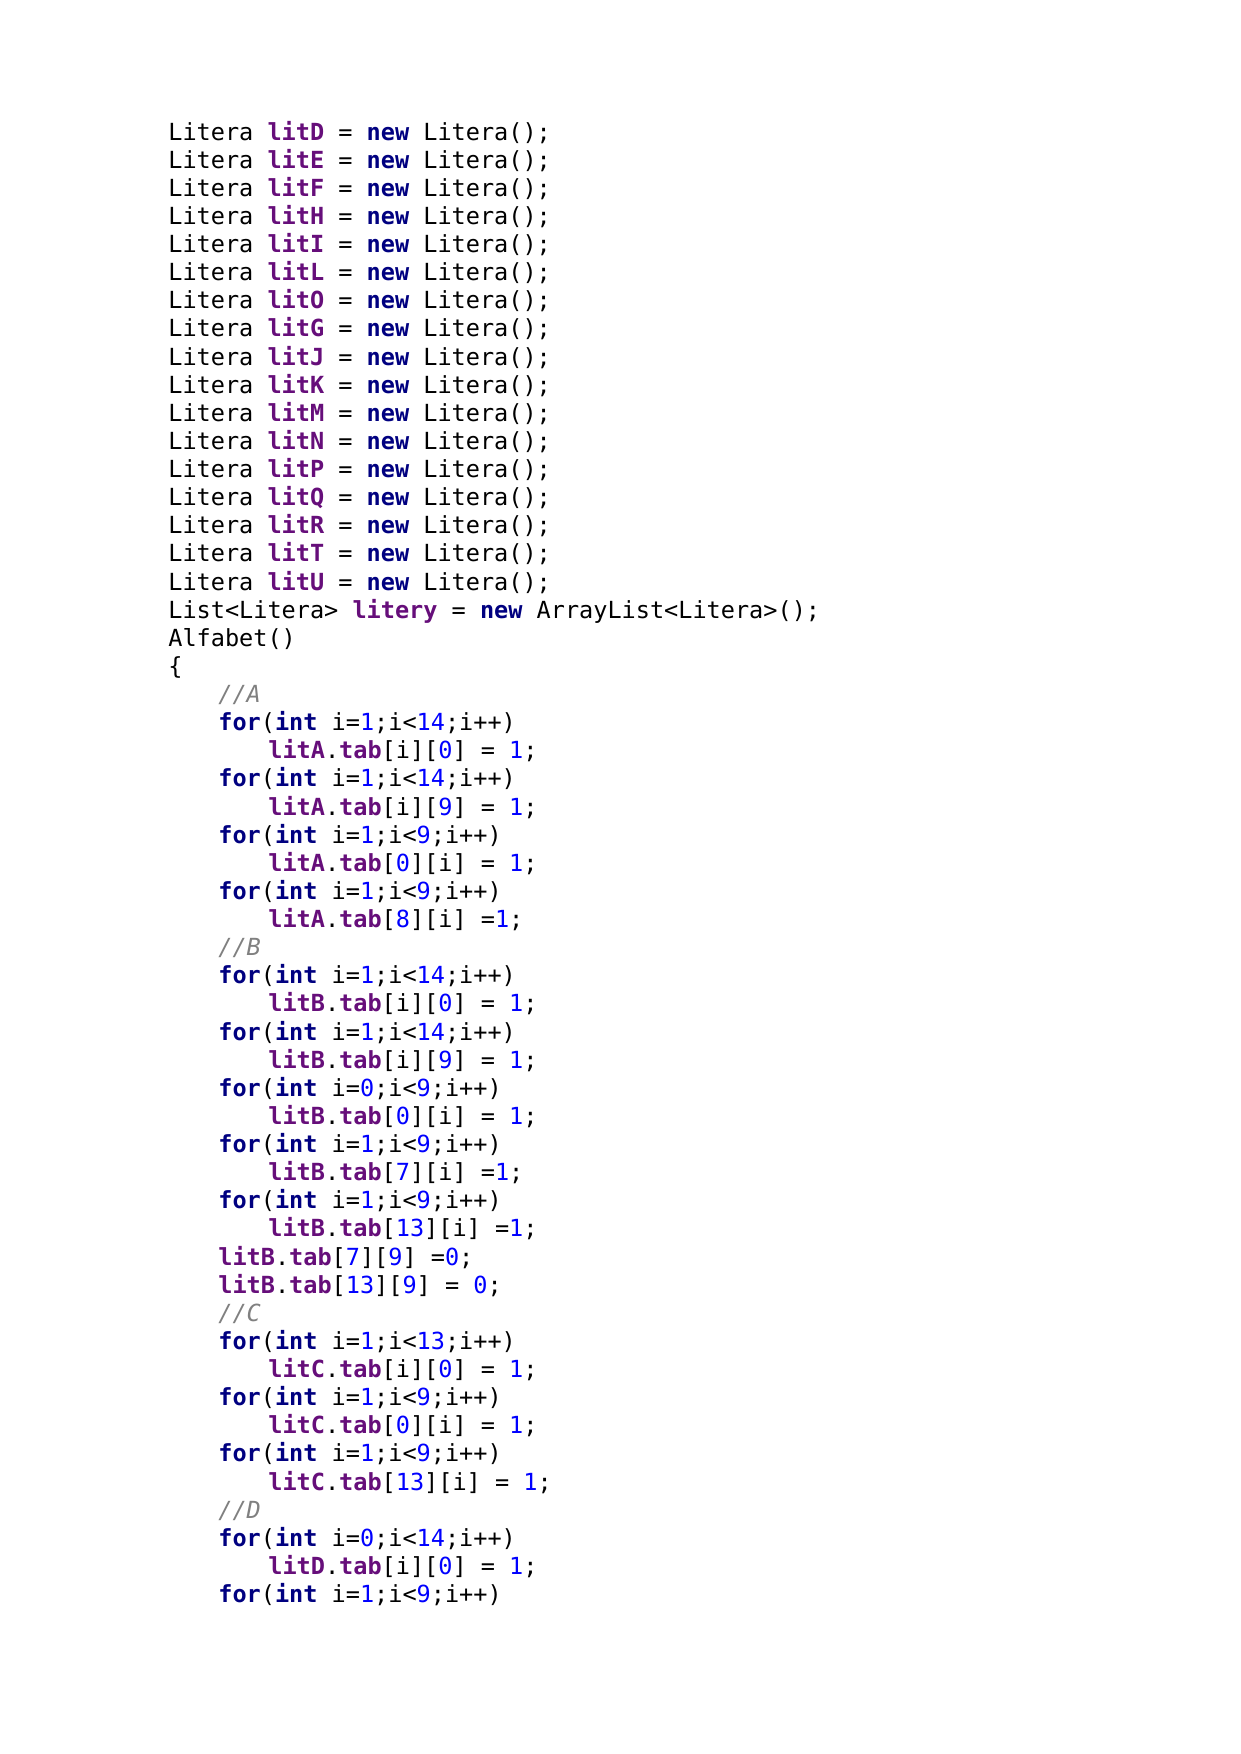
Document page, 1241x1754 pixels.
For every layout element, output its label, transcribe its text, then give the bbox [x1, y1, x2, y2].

text Litera litR = new Litera(); [118, 512, 1122, 540]
text Litera litH = new Litera(); [118, 202, 1122, 231]
text //C [118, 1299, 1122, 1327]
text List<Litera> litery = new ArrayList<Litera>(); [118, 596, 1122, 624]
text for(int i=1;i<9;i++) [118, 877, 1122, 906]
text Litera litT = new Litera(); [118, 540, 1122, 568]
text for(int i=1;i<9;i++) [118, 1384, 1122, 1412]
text Litera litJ = new Litera(); [118, 343, 1122, 371]
text for(int i=1;i<9;i++) [118, 1187, 1122, 1215]
text for(int i=1;i<14;i++) [118, 765, 1122, 793]
text Litera litO = new Litera(); [118, 287, 1122, 315]
text //A [118, 681, 1122, 709]
text Litera litD = new Litera(); [118, 118, 1122, 146]
text for(int i=1;i<9;i++) [118, 1440, 1122, 1468]
text for(int i=1;i<14;i++) [118, 709, 1122, 737]
text Litera litM = new Litera(); [118, 399, 1122, 427]
text for(int i=1;i<9;i++) [118, 821, 1122, 849]
text litB.tab[13][i] =1; [118, 1215, 1122, 1243]
text Litera litQ = new Litera(); [118, 484, 1122, 512]
text for(int i=1;i<14;i++) [118, 1018, 1122, 1046]
text //D [118, 1496, 1122, 1524]
text Litera litE = new Litera(); [118, 146, 1122, 174]
text litD.tab[i][0] = 1; [118, 1552, 1122, 1581]
text Litera litU = new Litera(); [118, 568, 1122, 596]
text litA.tab[i][0] = 1; [118, 737, 1122, 765]
text litC.tab[i][0] = 1; [118, 1356, 1122, 1384]
text Litera litF = new Litera(); [118, 174, 1122, 202]
text Litera litL = new Litera(); [118, 259, 1122, 287]
text litA.tab[8][i] =1; [118, 906, 1122, 934]
text litB.tab[7][i] =1; [118, 1159, 1122, 1187]
text litA.tab[i][9] = 1; [118, 793, 1122, 821]
text { [118, 652, 1122, 681]
text Litera litG = new Litera(); [118, 315, 1122, 343]
text for(int i=0;i<9;i++) [118, 1074, 1122, 1102]
text for(int i=1;i<13;i++) [118, 1327, 1122, 1356]
text for(int i=1;i<9;i++) [118, 1131, 1122, 1159]
text Litera litI = new Litera(); [118, 231, 1122, 259]
text Litera litP = new Litera(); [118, 456, 1122, 484]
text for(int i=1;i<9;i++) [118, 1581, 1122, 1609]
text litA.tab[0][i] = 1; [118, 849, 1122, 877]
text litC.tab[0][i] = 1; [118, 1412, 1122, 1440]
text Litera litK = new Litera(); [118, 371, 1122, 399]
text Alfabet() [118, 624, 1122, 652]
text litB.tab[13][9] = 0; [118, 1271, 1122, 1299]
text //B [118, 934, 1122, 962]
text litB.tab[i][9] = 1; [118, 1046, 1122, 1074]
text Litera litN = new Litera(); [118, 427, 1122, 456]
text for(int i=1;i<14;i++) [118, 962, 1122, 990]
text litB.tab[7][9] =0; [118, 1243, 1122, 1271]
text litB.tab[i][0] = 1; [118, 990, 1122, 1018]
text litB.tab[0][i] = 1; [118, 1102, 1122, 1131]
text for(int i=0;i<14;i++) [118, 1524, 1122, 1552]
text litC.tab[13][i] = 1; [118, 1468, 1122, 1496]
